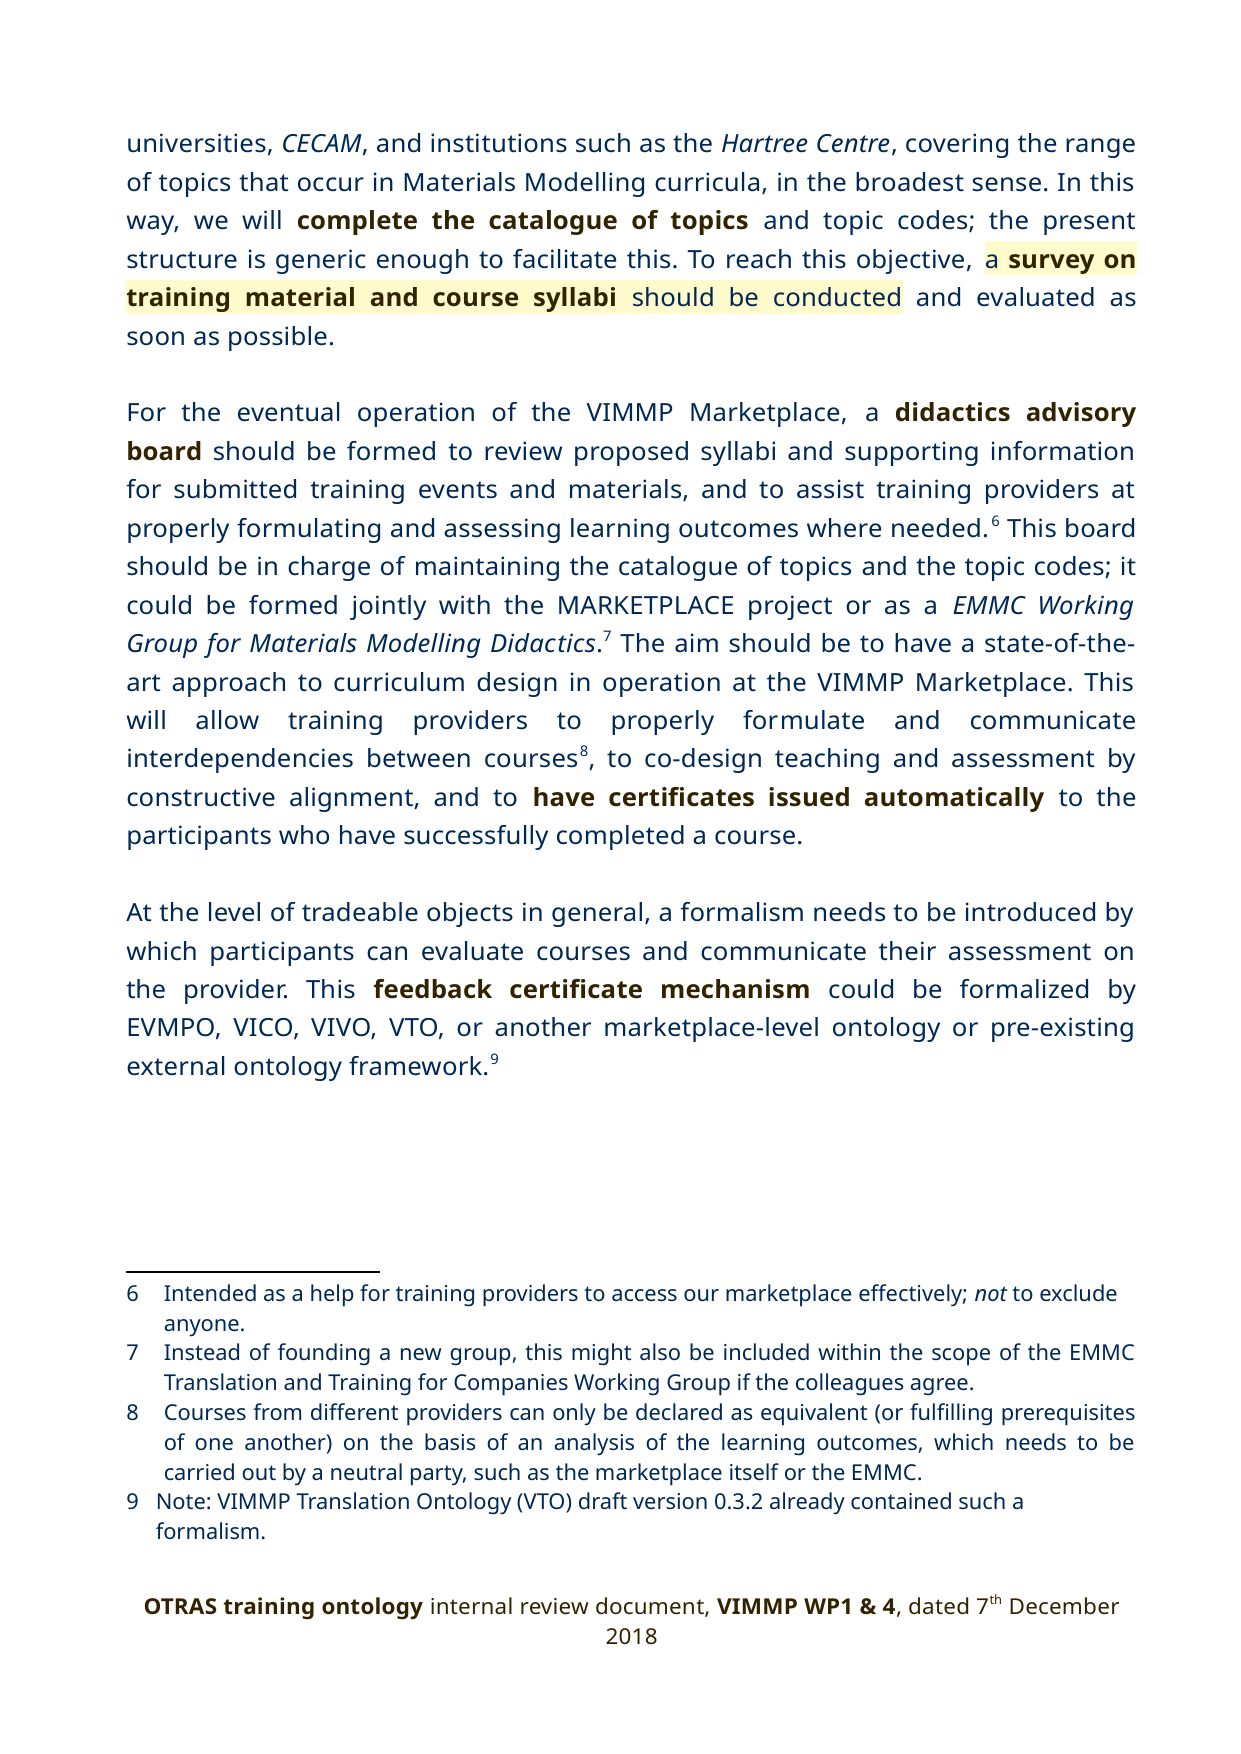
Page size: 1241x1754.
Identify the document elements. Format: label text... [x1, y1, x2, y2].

text universities, CECAM, and insti­tutions such as the Hartree Centre, covering the range of topics that occur in Materials Modelling curricula, in the broadest sense. In this way, we will complete the catalogue of topics and topic codes; the present structure is generic enough to facilitate this. To reach this objective, a survey on training material and course syllabi should be conduc­ted and evaluated as soon as possible. [126, 126, 1137, 352]
text Courses from different providers can only be declared as equivalent (or fulfilling prerequisites of one another) on the basis of an analysis of the learning outcomes, which needs to be carried out by a neutral party, such as the marketplace itself or the EMMC. [126, 1397, 1137, 1486]
text For the eventual operation of the VIMMP Marketplace, a didactics advisory board should be formed to review proposed syllabi and supporting information for submitted training events and materials, and to assist training providers at properly formulating and assessing learning outcomes where needed. This board should be in charge of maintaining the catalogue of topics and the topic codes; it could be formed jointly with the MARKETPLACE project or as a EMMC Working Group for Materials Modelling Didac­tics. The aim should be to have a state-of-the-art approach to curriculum design in operation at the VIMMP Marketplace. This will allow training providers to properly for­mulate and communicate interdependencies between courses, to co-design teaching and assessment by constructive alignment, and to have certificates issued automatically to the participants who have successfully completed a course. [126, 395, 1137, 852]
text Intended as a help for training providers to access our marketplace effectively; not to exclude anyone. [126, 1278, 1137, 1337]
text At the level of tradeable objects in general, a formalism needs to be introduced by which participants can evaluate courses and communicate their assessment on the provider. This feedback certificate mechanism could be formalized by EVMPO, VICO, VIVO, VTO, or another marketplace-level ontology or pre-existing external ontology framework. [126, 895, 1137, 1083]
text Note: VIMMP Translation Ontology (VTO) draft version 0.3.2 already contained such a formalism. [126, 1486, 1137, 1546]
text Instead of founding a new group, this might also be included within the scope of the EMMC Transla­tion and Training for Companies Working Group if the colleagues agree. [126, 1337, 1137, 1397]
